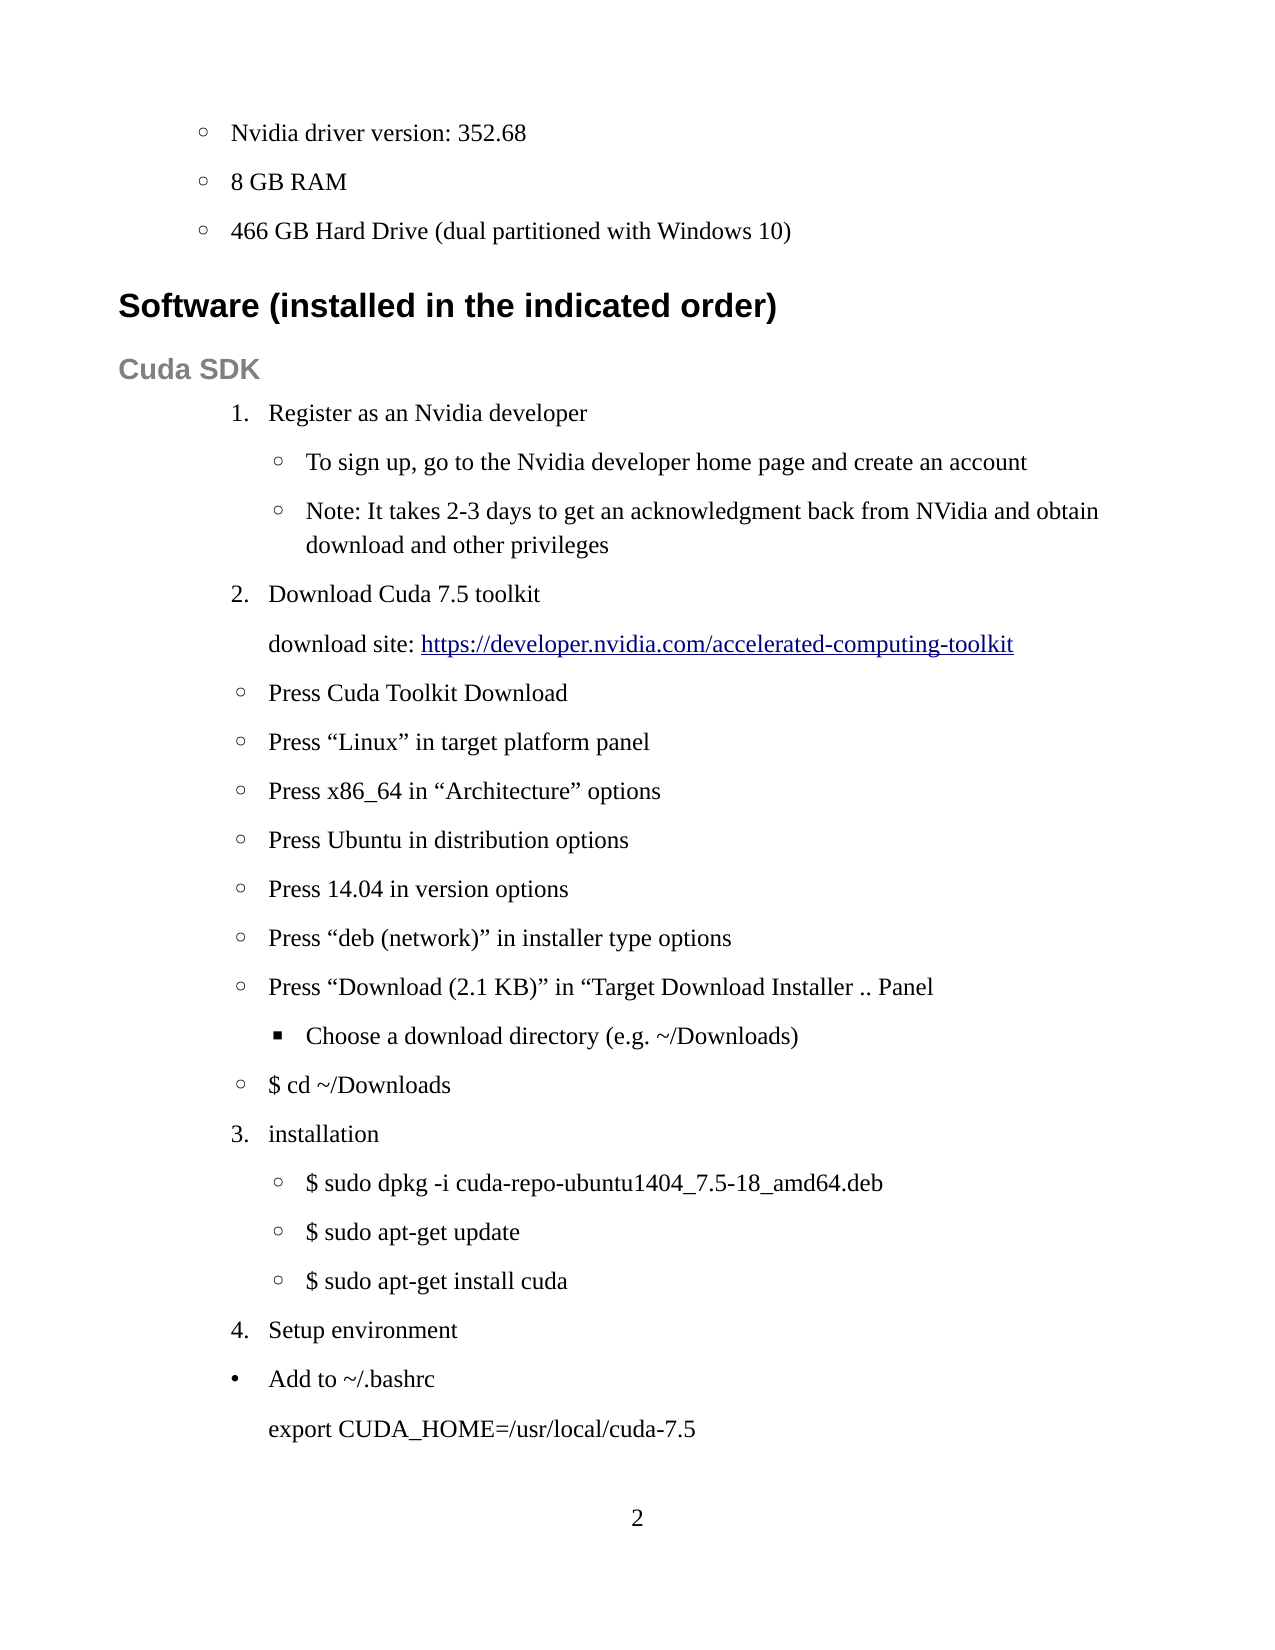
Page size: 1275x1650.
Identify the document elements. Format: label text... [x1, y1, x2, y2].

list Download Cuda 7.5 toolkit [231, 579, 1157, 608]
list Press Cuda Toolkit Download [231, 678, 1157, 706]
list Press x86_64 in “Architecture” options [231, 776, 1157, 804]
subtitle Cuda SDK [118, 352, 1157, 385]
list Press “deb (network)” in installer type options [231, 923, 1157, 952]
list Press “Download (2.1 KB)” in “Target Download Installer .. Panel [231, 972, 1157, 1001]
list $ cd ~/Downloads [231, 1070, 1157, 1099]
list $ sudo apt-get install cuda [268, 1266, 1157, 1295]
list Add to ~/.bashrc [231, 1364, 1157, 1393]
list download site: https://developer.nvidia.com/accelerated-computing-toolkit [231, 629, 1157, 657]
list Press “Linux” in target platform panel [231, 727, 1157, 756]
list $ sudo dpkg -i cuda-repo-ubuntu1404_7.5-18_amd64.deb [268, 1168, 1157, 1197]
list Note: It takes 2-3 days to get an acknowledgment back from NVidia and obtain download and other privileges [268, 496, 1157, 559]
subtitle Software (installed in the indicated order) [118, 286, 1157, 325]
list Setup environment [231, 1316, 1157, 1344]
list Press 14.04 in version options [231, 874, 1157, 903]
list Nvidia driver version: 352.68 [193, 118, 1157, 147]
list Press Ubuntu in distribution options [231, 825, 1157, 854]
list 466 GB Hard Drive (dual partitioned with Windows 10) [193, 216, 1157, 245]
list Register as an Nvidia developer [231, 398, 1157, 427]
list Choose a download directory (e.g. ~/Downloads) [268, 1021, 1157, 1050]
list export CUDA_HOME=/usr/local/cuda-7.5 [231, 1414, 1157, 1442]
list installation [231, 1119, 1157, 1148]
list 8 GB RAM [193, 167, 1157, 196]
list $ sudo apt-get update [268, 1217, 1157, 1246]
list To sign up, go to the Nvidia developer home page and create an account [268, 447, 1157, 476]
